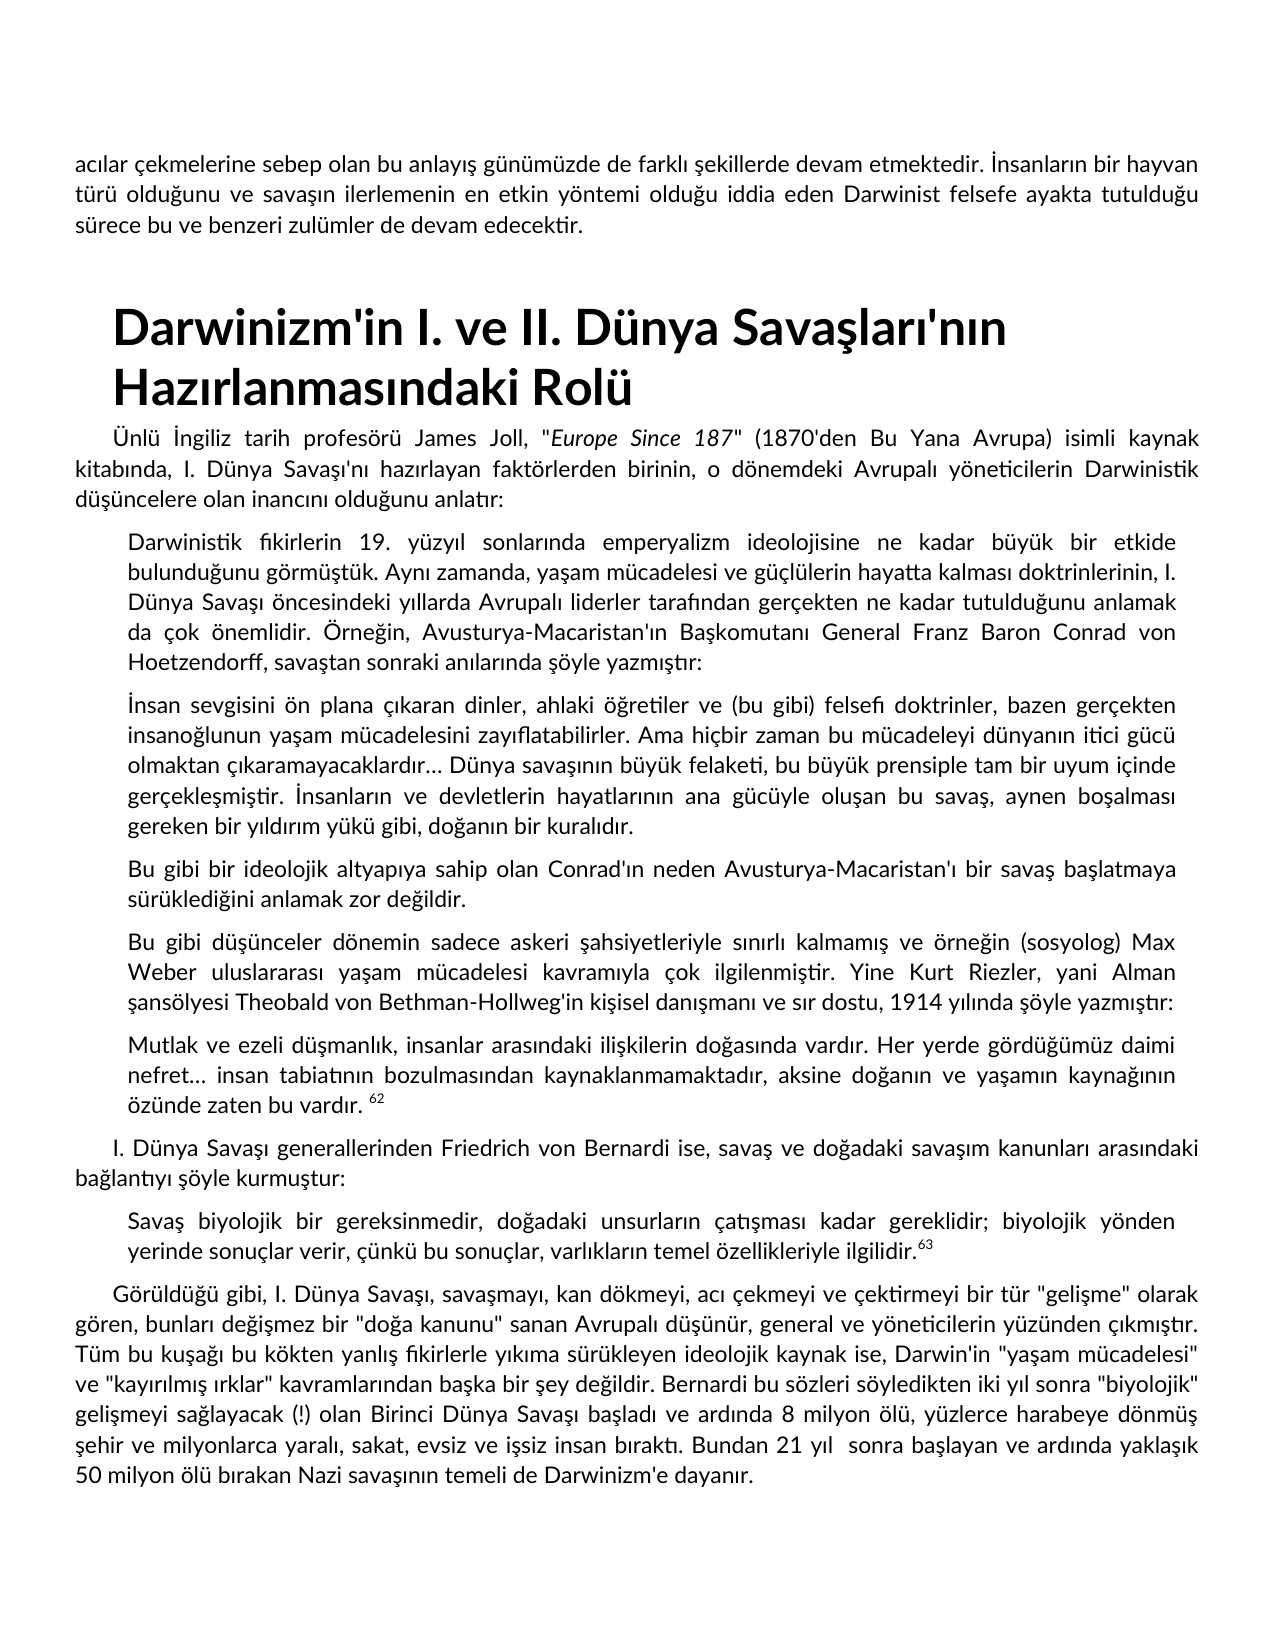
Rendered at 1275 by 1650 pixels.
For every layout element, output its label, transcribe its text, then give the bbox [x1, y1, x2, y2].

text İnsan sevgisini ön plana çıkaran dinler, ahlaki öğretiler ve (bu gibi) felsefi doktrinler, bazen gerçekten insanoğlunun yaşam mücadelesini zayıflatabilirler. Ama hiçbir zaman bu mücadeleyi dünyanın itici gücü olmaktan çıkaramayacaklardır… Dünya savaşının büyük felaketi, bu büyük prensiple tam bir uyum içinde gerçekleşmiştir. İnsanların ve devletlerin hayatlarının ana gücüyle oluşan bu savaş, aynen boşalması gereken bir yıldırım yükü gibi, doğanın bir kuralıdır. [127, 691, 1177, 839]
subtitle Darwinizm'in I. ve II. Dünya Savaşları'nın Hazırlanmasındaki Rolü [112, 296, 1200, 416]
text Bu gibi bir ideolojik altyapıya sahip olan Conrad'ın neden Avusturya-Macaristan'ı bir savaş başlatmaya sürüklediğini anlamak zor değildir. [127, 854, 1177, 912]
text I. Dünya Savaşı generallerinden Friedrich von Bernardi ise, savaş ve doğadaki savaşım kanunları arasındaki bağlantıyı şöyle kurmuştur: [75, 1133, 1200, 1191]
text Bu gibi düşünceler dönemin sadece askeri şahsiyetleriyle sınırlı kalmamış ve örneğin (sosyolog) Max Weber uluslararası yaşam mücadelesi kavramıyla çok ilgilenmiştir. Yine Kurt Riezler, yani Alman şansölyesi Theobald von Bethman-Hollweg'in kişisel danışmanı ve sır dostu, 1914 yılında şöyle yazmıştır: [127, 927, 1177, 1015]
text Mutlak ve ezeli düşmanlık, insanlar arasındaki ilişkilerin doğasında vardır. Her yerde gördüğümüz daimi nefret… insan tabiatının bozulmasından kaynaklanmamaktadır, aksine doğanın ve yaşamın kaynağının özünde zaten bu vardır. 62 [127, 1030, 1177, 1118]
text acılar çekmelerine sebep olan bu anlayış günümüzde de farklı şekillerde devam etmektedir. İnsanların bir hayvan türü olduğunu ve savaşın ilerlemenin en etkin yöntemi olduğu iddia eden Darwinist felsefe ayakta tutulduğu sürece bu ve benzeri zulümler de devam edecektir. [75, 150, 1200, 238]
text Görüldüğü gibi, I. Dünya Savaşı, savaşmayı, kan dökmeyi, acı çekmeyi ve çektirmeyi bir tür "gelişme" olarak gören, bunları değişmez bir "doğa kanunu" sanan Avrupalı düşünür, general ve yöneticilerin yüzünden çıkmıştır. Tüm bu kuşağı bu kökten yanlış fikirlerle yıkıma sürükleyen ideolojik kaynak ise, Darwin'in "yaşam mücadelesi" ve "kayırılmış ırklar" kavramlarından başka bir şey değildir. Bernardi bu sözleri söyledikten iki yıl sonra "biyolojik" gelişmeyi sağlayacak (!) olan Birinci Dünya Savaşı başladı ve ardında 8 milyon ölü, yüzlerce harabeye dönmüş şehir ve milyonlarca yaralı, sakat, evsiz ve işsiz insan bıraktı. Bundan 21 yıl sonra başlayan ve ardında yaklaşık 50 milyon ölü bırakan Nazi savaşının temeli de Darwinizm'e dayanır. [75, 1279, 1200, 1488]
text Darwinistik fikirlerin 19. yüzyıl sonlarında emperyalizm ideolojisine ne kadar büyük bir etkide bulunduğunu görmüştük. Aynı zamanda, yaşam mücadelesi ve güçlülerin hayatta kalması doktrinlerinin, I. Dünya Savaşı öncesindeki yıllarda Avrupalı liderler tarafından gerçekten ne kadar tutulduğunu anlamak da çok önemlidir. Örneğin, Avusturya-Macaristan'ın Başkomutanı General Franz Baron Conrad von Hoetzendorff, savaştan sonraki anılarında şöyle yazmıştır: [127, 527, 1177, 676]
text Ünlü İngiliz tarih profesörü James Joll, "Europe Since 187" (1870'den Bu Yana Avrupa) isimli kaynak kitabında, I. Dünya Savaşı'nı hazırlayan faktörlerden birinin, o dönemdeki Avrupalı yöneticilerin Darwinistik düşüncelere olan inancını olduğunu anlatır: [75, 424, 1200, 512]
text Savaş biyolojik bir gereksinmedir, doğadaki unsurların çatışması kadar gereklidir; biyolojik yönden yerinde sonuçlar verir, çünkü bu sonuçlar, varlıkların temel özellikleriyle ilgilidir.63 [127, 1206, 1177, 1264]
